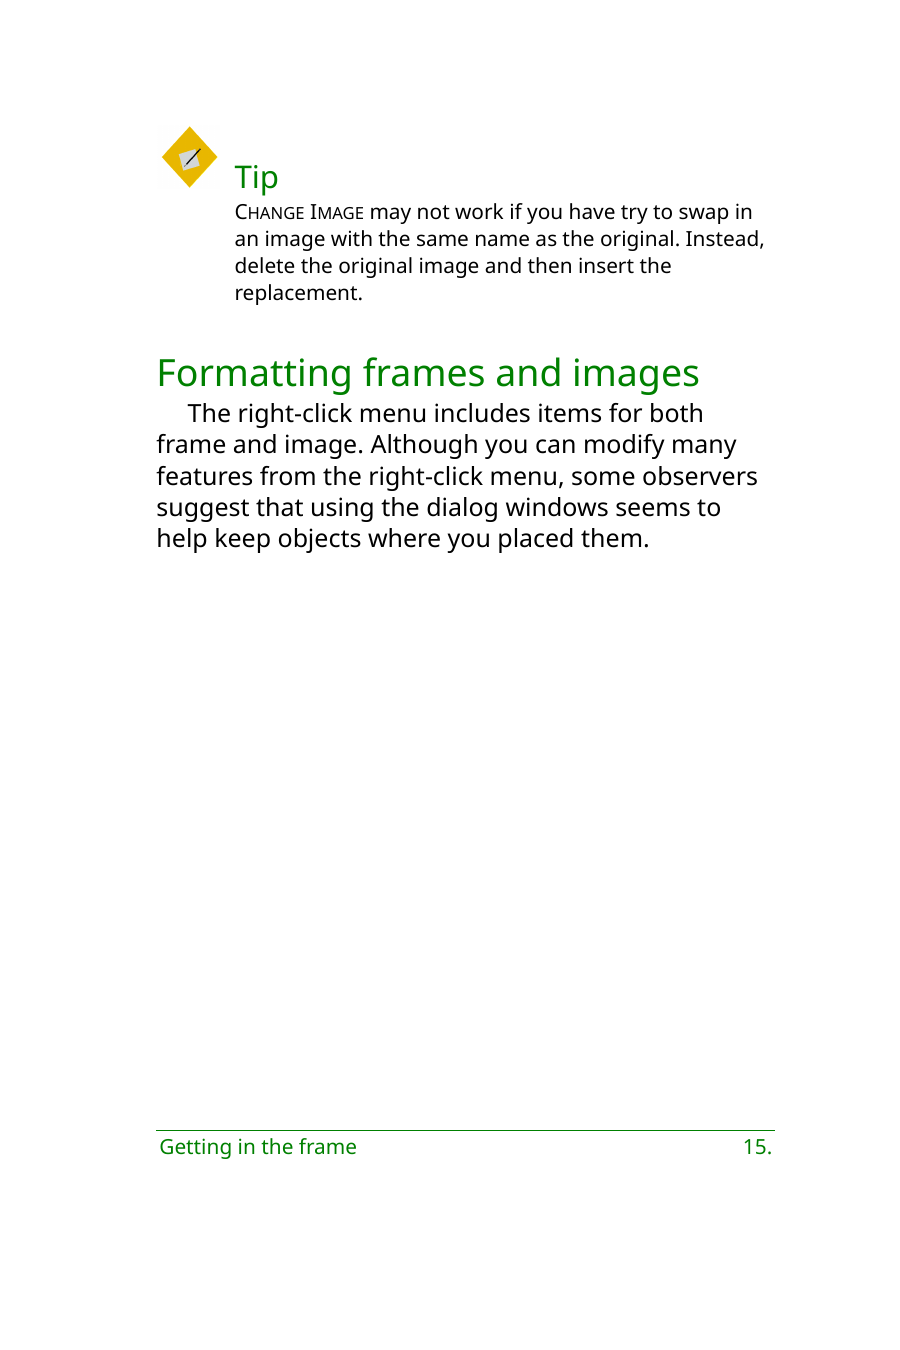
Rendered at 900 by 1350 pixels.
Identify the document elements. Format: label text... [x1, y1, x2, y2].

list Tip [156, 125, 775, 198]
text The right-click menu includes items for both frame and image. Although you can modify many features from the right-click menu, some observers suggest that using the dialog windows seems to help keep objects where you placed them. [156, 398, 775, 554]
text Change Image may not work if you have try to swap in an image with the same name as the original. Instead, delete the original image and then insert the replacement. [234, 198, 775, 306]
picture [157, 125, 220, 189]
subtitle Formatting frames and images [156, 347, 775, 398]
